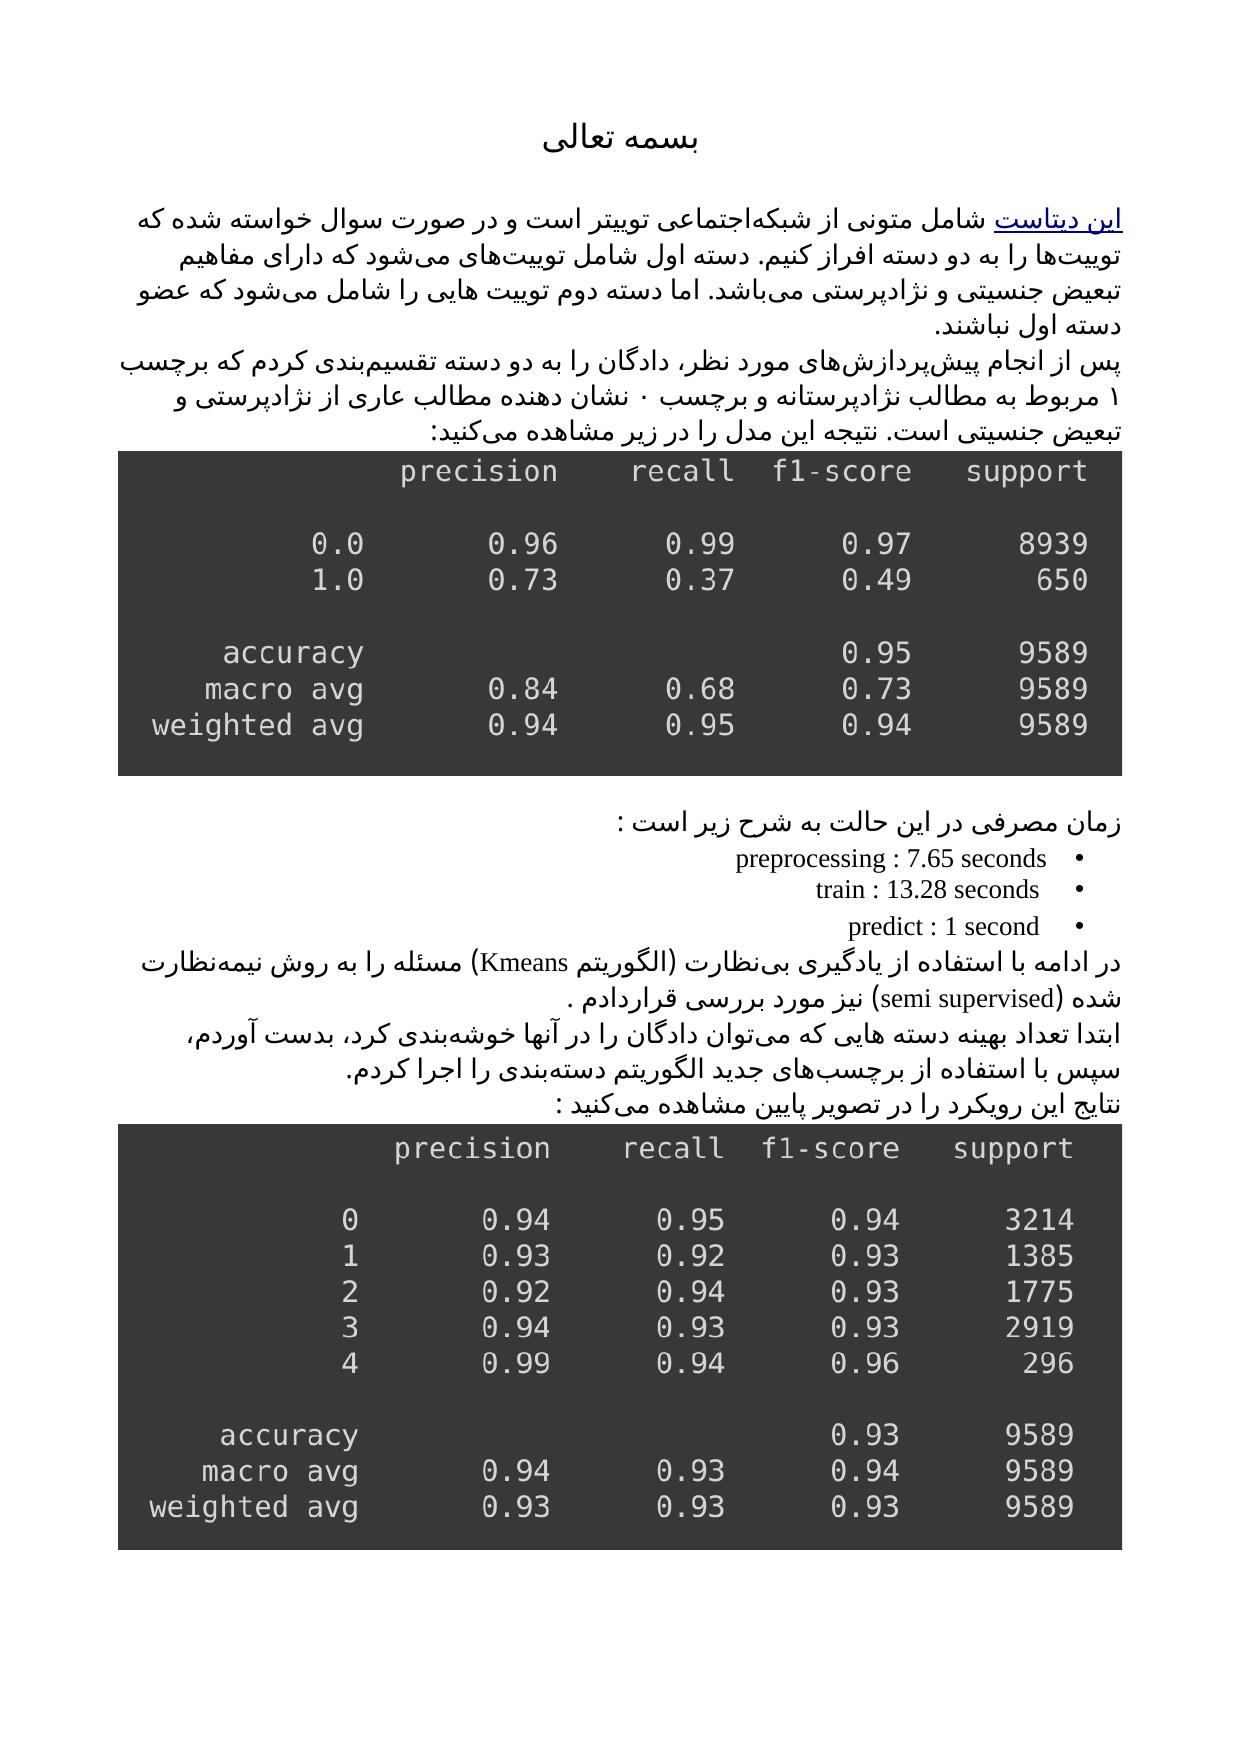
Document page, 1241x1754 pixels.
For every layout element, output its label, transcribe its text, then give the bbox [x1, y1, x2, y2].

picture [118, 451, 1123, 776]
text زمان مصرفی در این حالت به شرح زیر است : [118, 807, 1122, 842]
text پس از انجام پیش‌پردازش‌های مورد نظر، دادگان را به دو دسته تقسیم‌بندی کردم که برچسب ۱ مربوط به مطالب نژادپرستانه و برچسب ۰ نشان دهنده مطالب عاری از نژادپرستی و تبعیض جنسیتی است. نتیجه این مدل را در زیر مشاهده می‌کنید: [118, 346, 1122, 451]
text بسمه تعالی [118, 118, 1122, 162]
text در ادامه با استفاده از یادگیری بی‌نظارت (الگوریتم Kmeans) مسئله را به روش نیمه‌نظارت شده (semi supervised) نیز مورد بررسی قراردادم . [118, 946, 1122, 1019]
text نتایج این رویکرد را در تصویر پایین مشاهده می‌کنید : [118, 1089, 1122, 1124]
list preprocessing : 7.65 seconds [118, 842, 1084, 873]
picture [118, 1124, 1123, 1550]
text این دیتاست شامل متونی از شبکه‌اجتماعی توییتر است و در صورت سوال خواسته شده که توییت‌ها را به دو دسته افراز کنیم. دسته اول شامل توییت‌های می‌شود که دارای مفاهیم تبعیض جنسیتی و نژادپرستی می‌باشد. اما دسته دوم توییت هایی را شامل می‌شود که عضو دسته اول نباشند. [118, 200, 1122, 346]
text ابتدا تعداد بهینه دسته هایی که می‌توان دادگان را در آنها خوشه‌بندی کرد، بدست آوردم، سپس با استفاده از برچسب‌های جدید الگوریتم دسته‌بندی را اجرا کردم. [118, 1019, 1122, 1089]
list train : 13.28 seconds [118, 873, 1084, 910]
list predict : 1 second [118, 910, 1084, 946]
